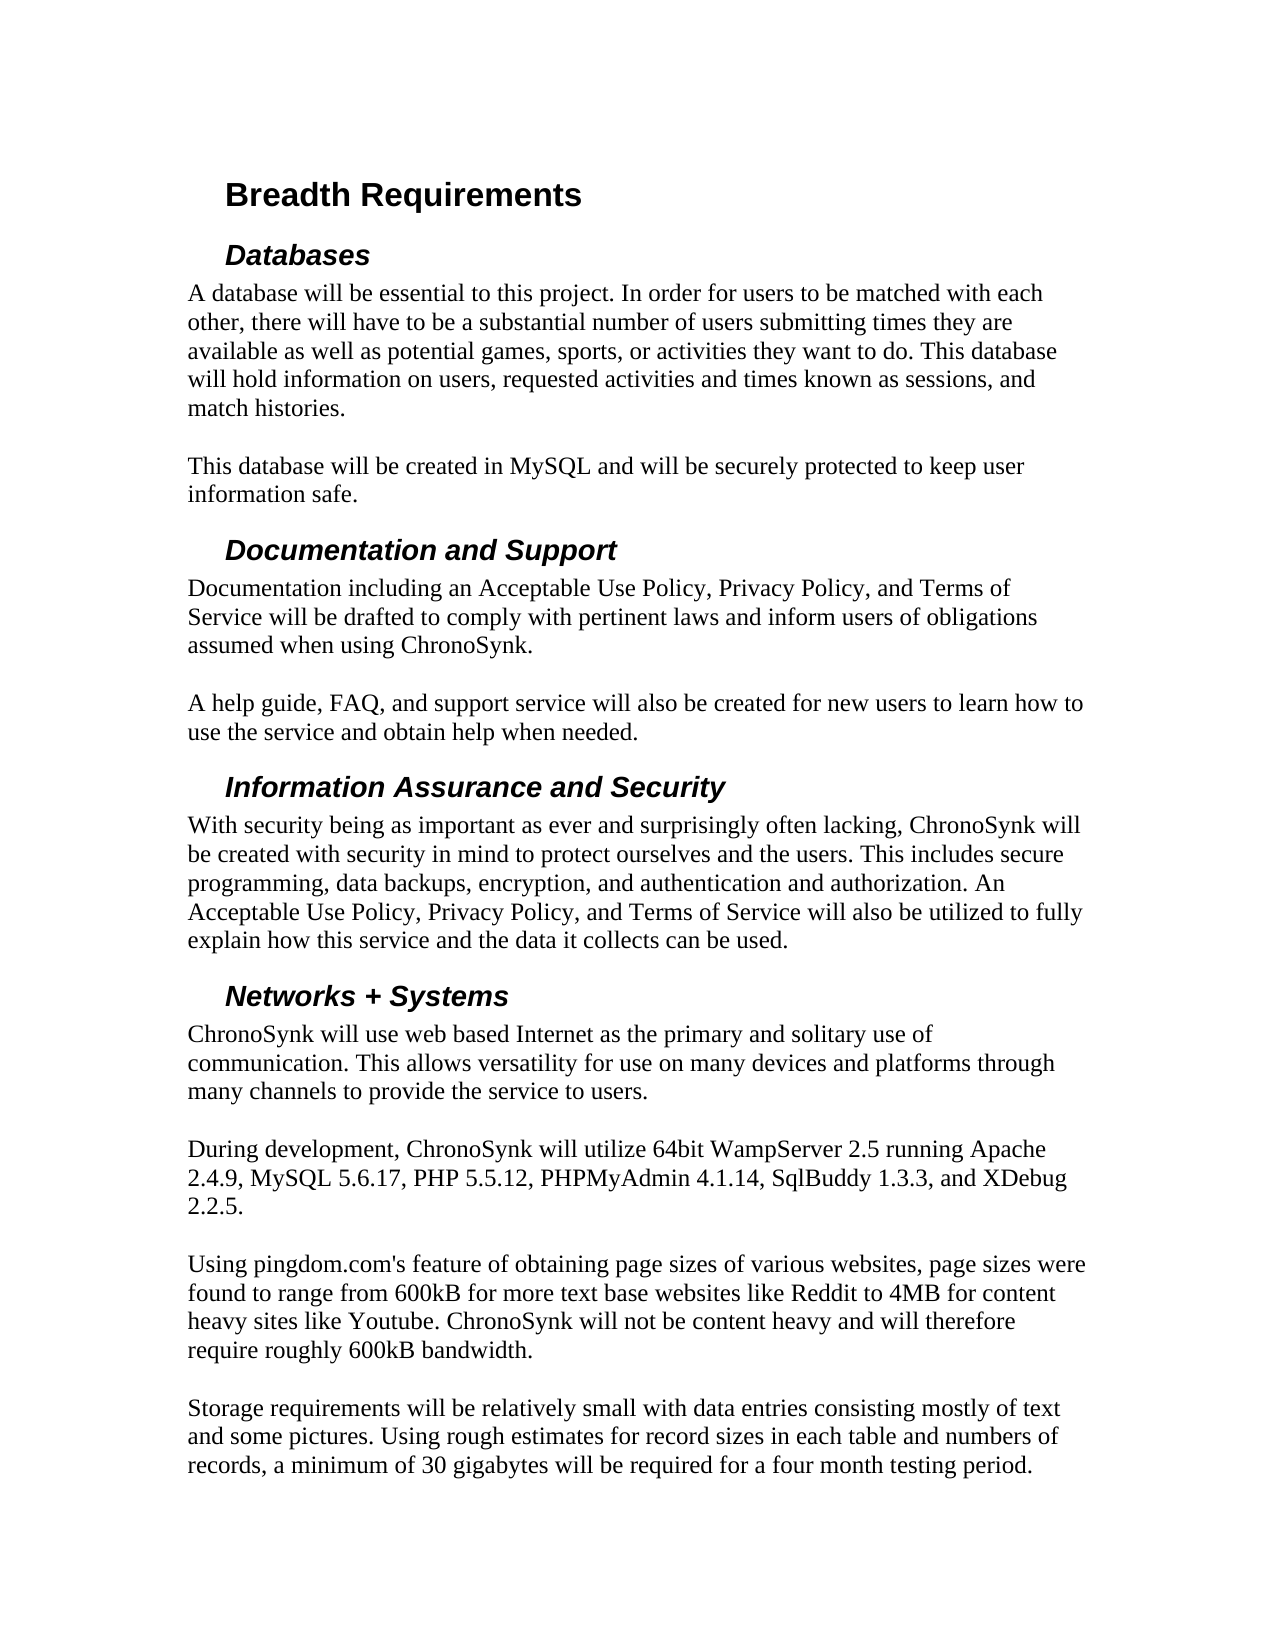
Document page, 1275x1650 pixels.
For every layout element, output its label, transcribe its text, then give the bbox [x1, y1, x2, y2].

text A database will be essential to this project. In order for users to be matched with each other, there will have to be a substantial number of users submitting times they are available as well as potential games, sports, or activities they want to do. This database will hold information on users, requested activities and times known as sessions, and match histories. [187, 278, 1087, 422]
text ChronoSynk will use web based Internet as the primary and solitary use of communication. This allows versatility for use on many devices and platforms through many channels to provide the service to users. [187, 1019, 1087, 1105]
text Storage requirements will be relatively small with data entries consisting mostly of text and some pictures. Using rough estimates for record sizes in each table and numbers of records, a minimum of 30 gigabytes will be required for a four month testing period. [187, 1393, 1087, 1479]
text Documentation including an Acceptable Use Policy, Privacy Policy, and Terms of Service will be drafted to comply with pertinent laws and inform users of obligations assumed when using ChronoSynk. [187, 573, 1087, 659]
subtitle Information Assurance and Security [225, 771, 1087, 804]
text With security being as important as ever and surprisingly often lacking, ChronoSynk will be created with security in mind to protect ourselves and the users. This includes secure programming, data backups, encryption, and authentication and authorization. An Acceptable Use Policy, Privacy Policy, and Terms of Service will also be utilized to fully explain how this service and the data it collects can be used. [187, 810, 1087, 954]
text During development, ChronoSynk will utilize 64bit WampServer 2.5 running Apache 2.4.9, MySQL 5.6.17, PHP 5.5.12, PHPMyAdmin 4.1.14, SqlBuddy 1.3.3, and XDebug 2.2.5. [187, 1134, 1087, 1220]
text Using pingdom.com's feature of obtaining page sizes of various websites, page sizes were found to range from 600kB for more text base websites like Reddit to 4MB for content heavy sites like Youtube. ChronoSynk will not be content heavy and will therefore require roughly 600kB bandwidth. [187, 1249, 1087, 1364]
subtitle Breadth Requirements [225, 175, 1087, 213]
subtitle Networks + Systems [225, 979, 1087, 1013]
subtitle Databases [225, 238, 1087, 272]
text This database will be created in MySQL and will be securely protected to keep user information safe. [187, 451, 1087, 508]
text A help guide, FAQ, and support service will also be created for new users to learn how to use the service and obtain help when needed. [187, 688, 1087, 746]
subtitle Documentation and Support [225, 533, 1087, 567]
